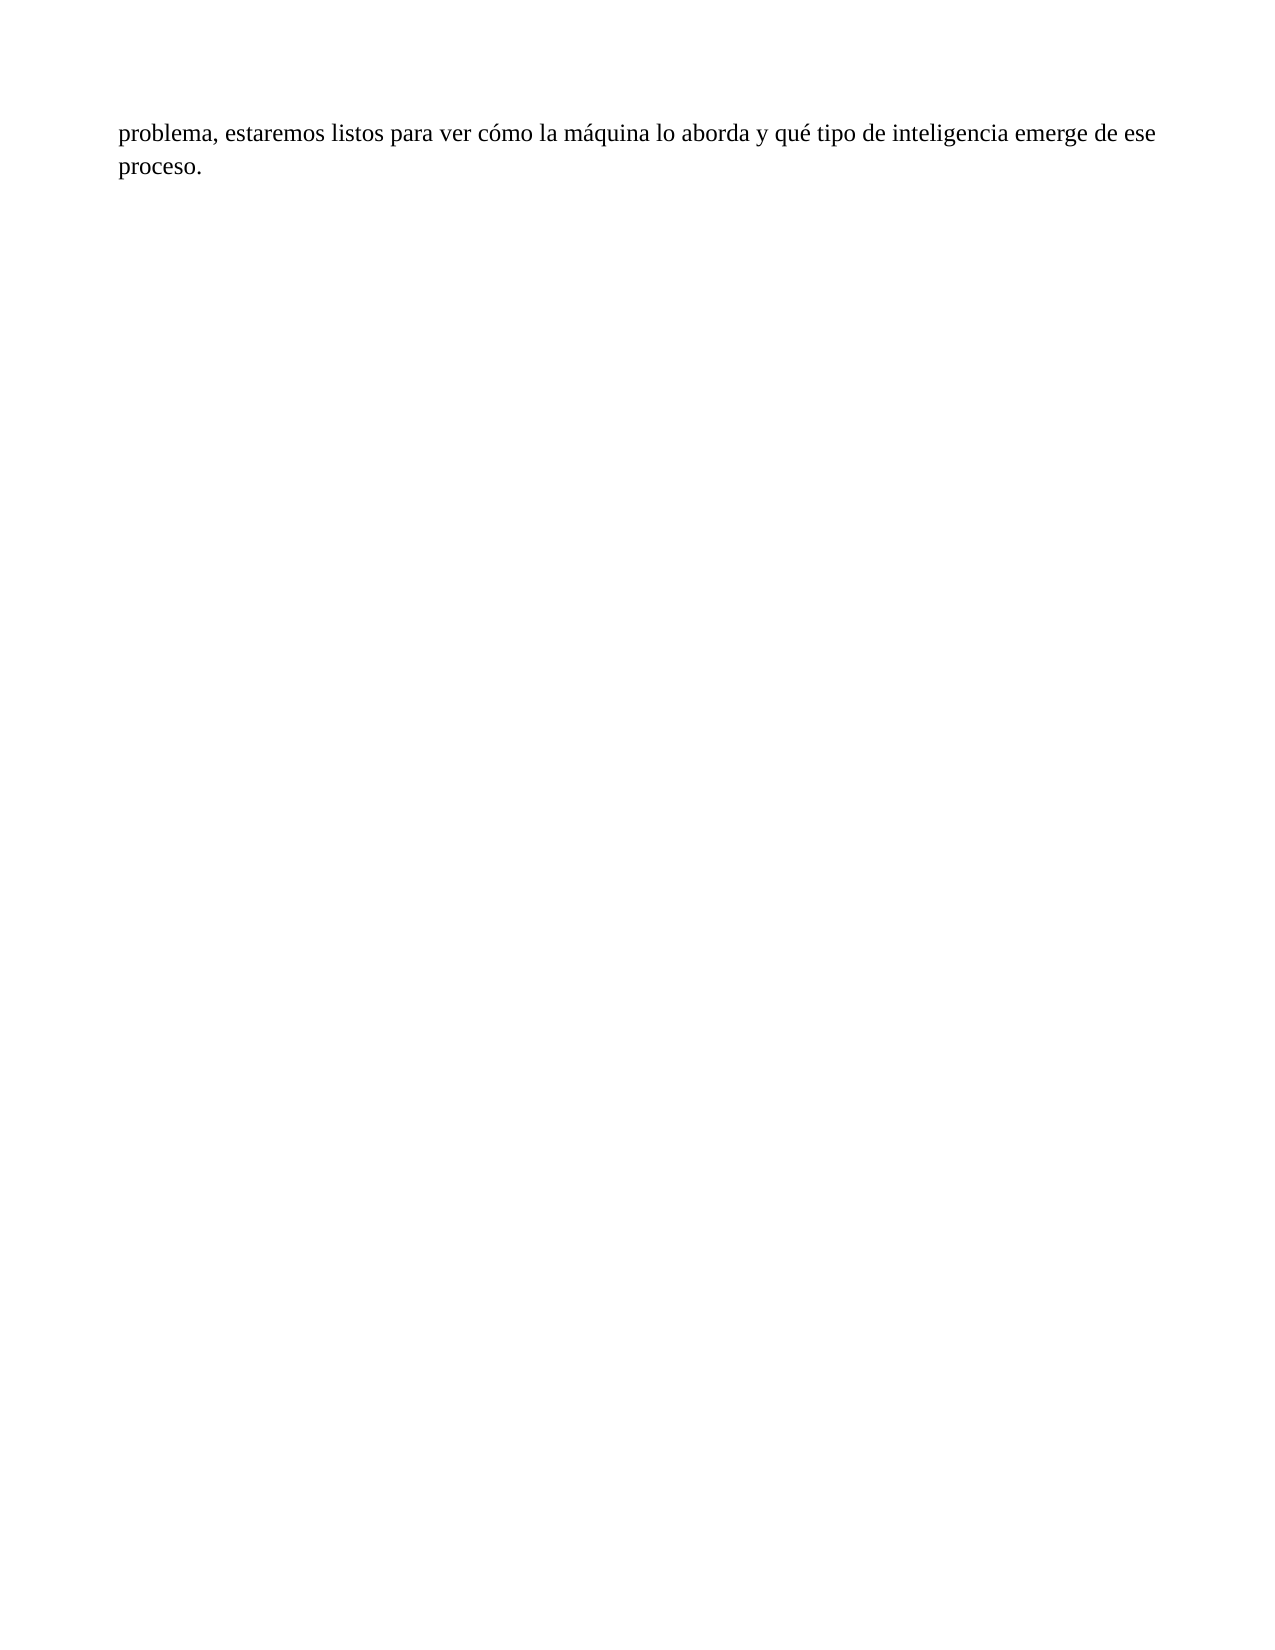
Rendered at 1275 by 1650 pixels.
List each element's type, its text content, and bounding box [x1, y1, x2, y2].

text problema, estaremos listos para ver cómo la máquina lo aborda y qué tipo de inteligencia emerge de ese proceso. [118, 118, 1157, 180]
